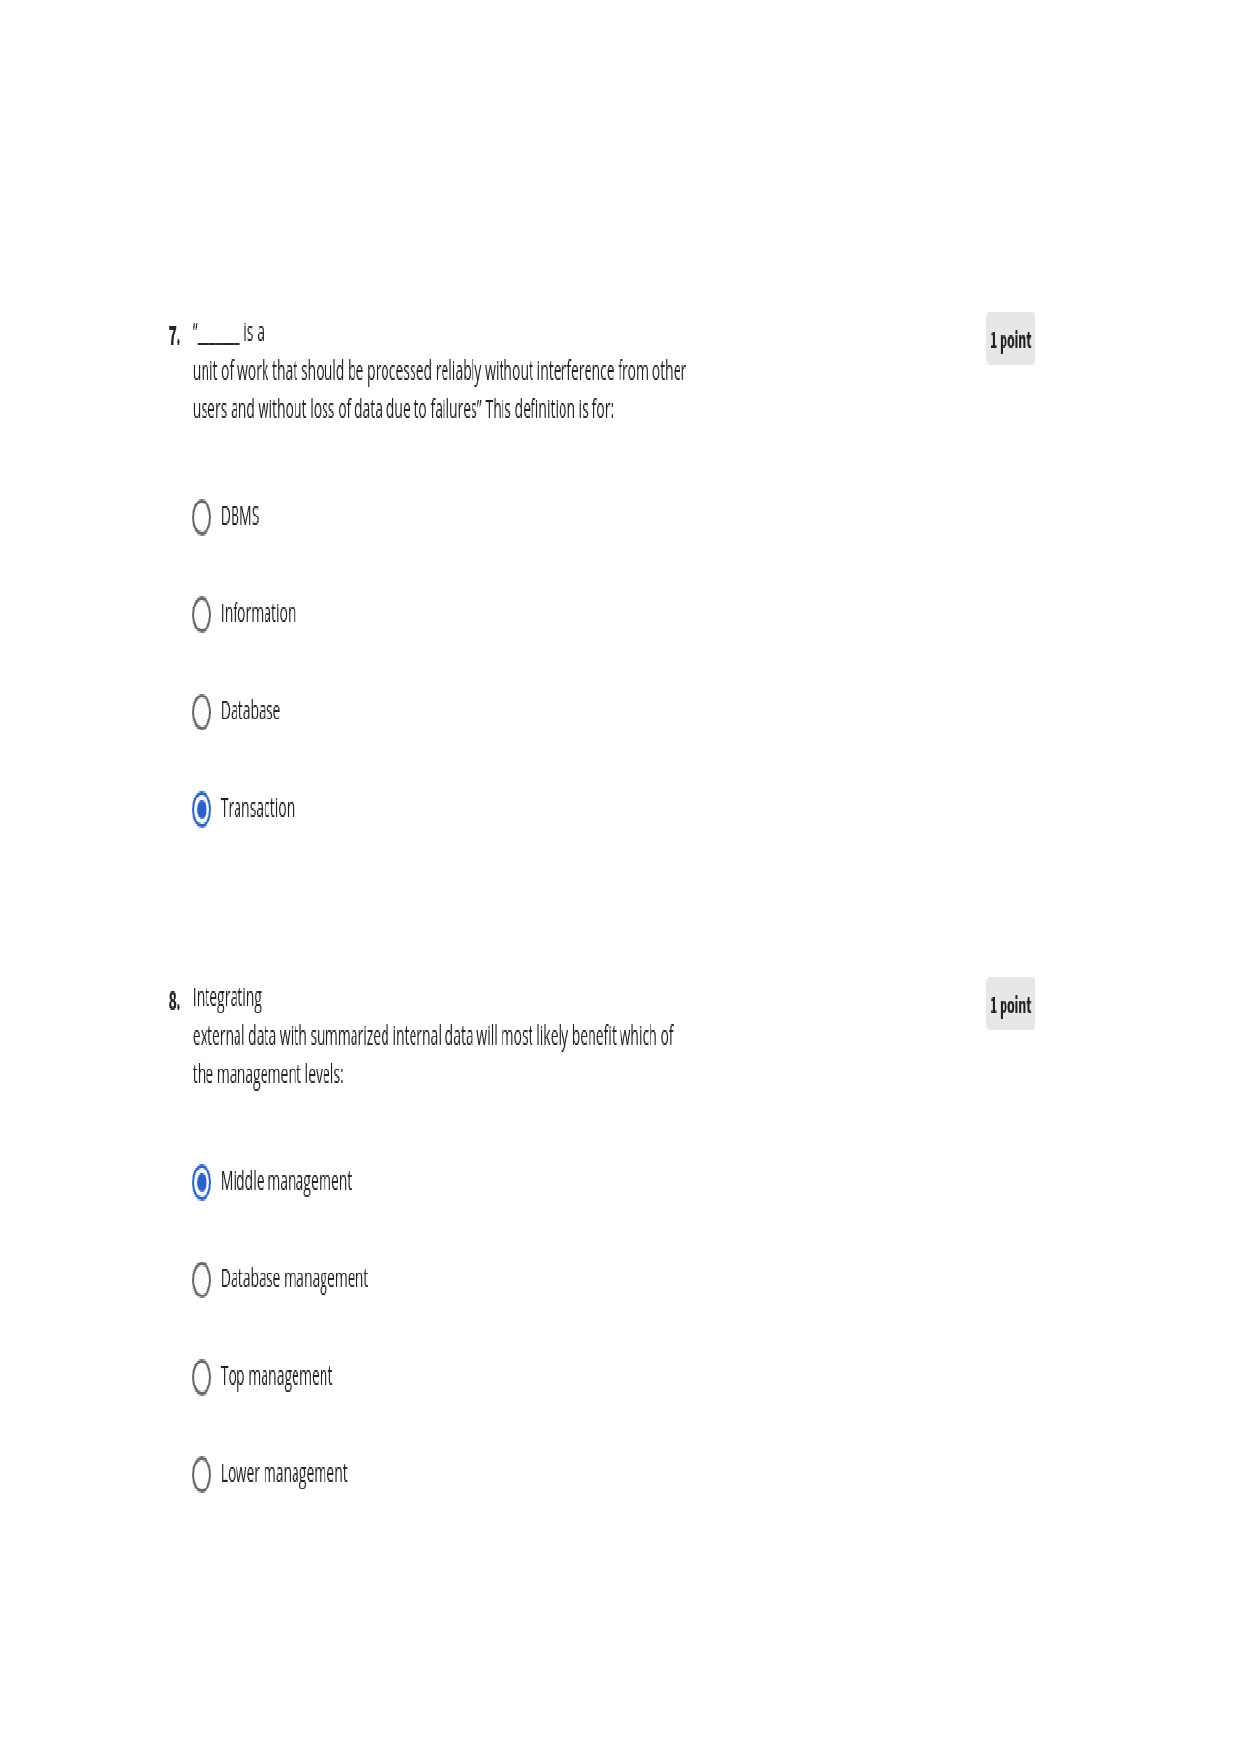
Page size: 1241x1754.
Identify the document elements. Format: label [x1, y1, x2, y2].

picture [118, 290, 1123, 1545]
